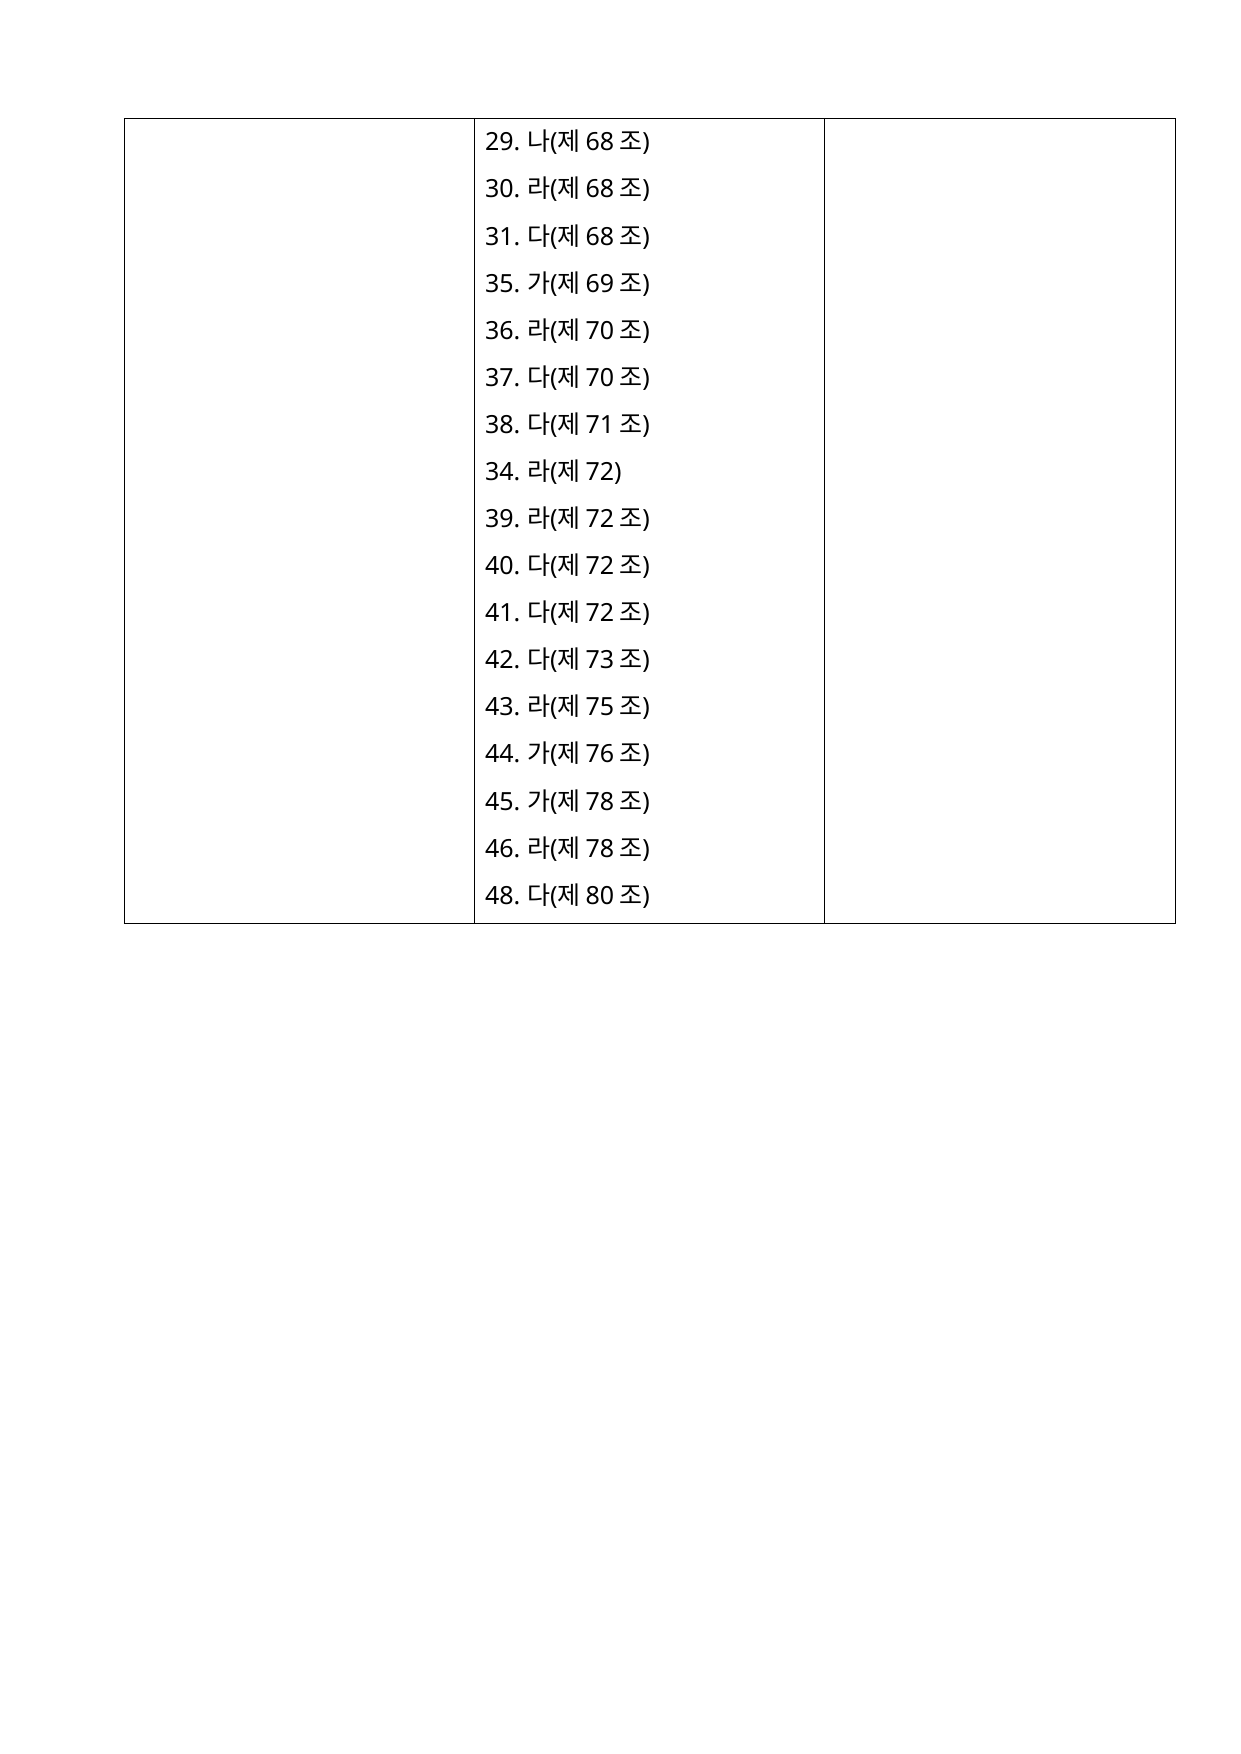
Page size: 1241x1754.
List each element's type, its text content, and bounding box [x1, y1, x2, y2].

table_cell 29. 나(제68조) 30. 라(제68조) 31. 다(제68조) 35. 가(제69조) 36. 라(제70조) 37. 다(제70조) 38. 다(제71조) 34. 라(제72) 39. 라(제72조) 40. 다(제72조) 41. 다(제72조) 42. 다(제73조) 43. 라(제75조) 44. 가(제76조) 45. 가(제78조) 46. 라(제78조) 48. 다(제80조) [475, 119, 824, 923]
table_cell [825, 119, 1175, 923]
table_cell [125, 119, 474, 923]
